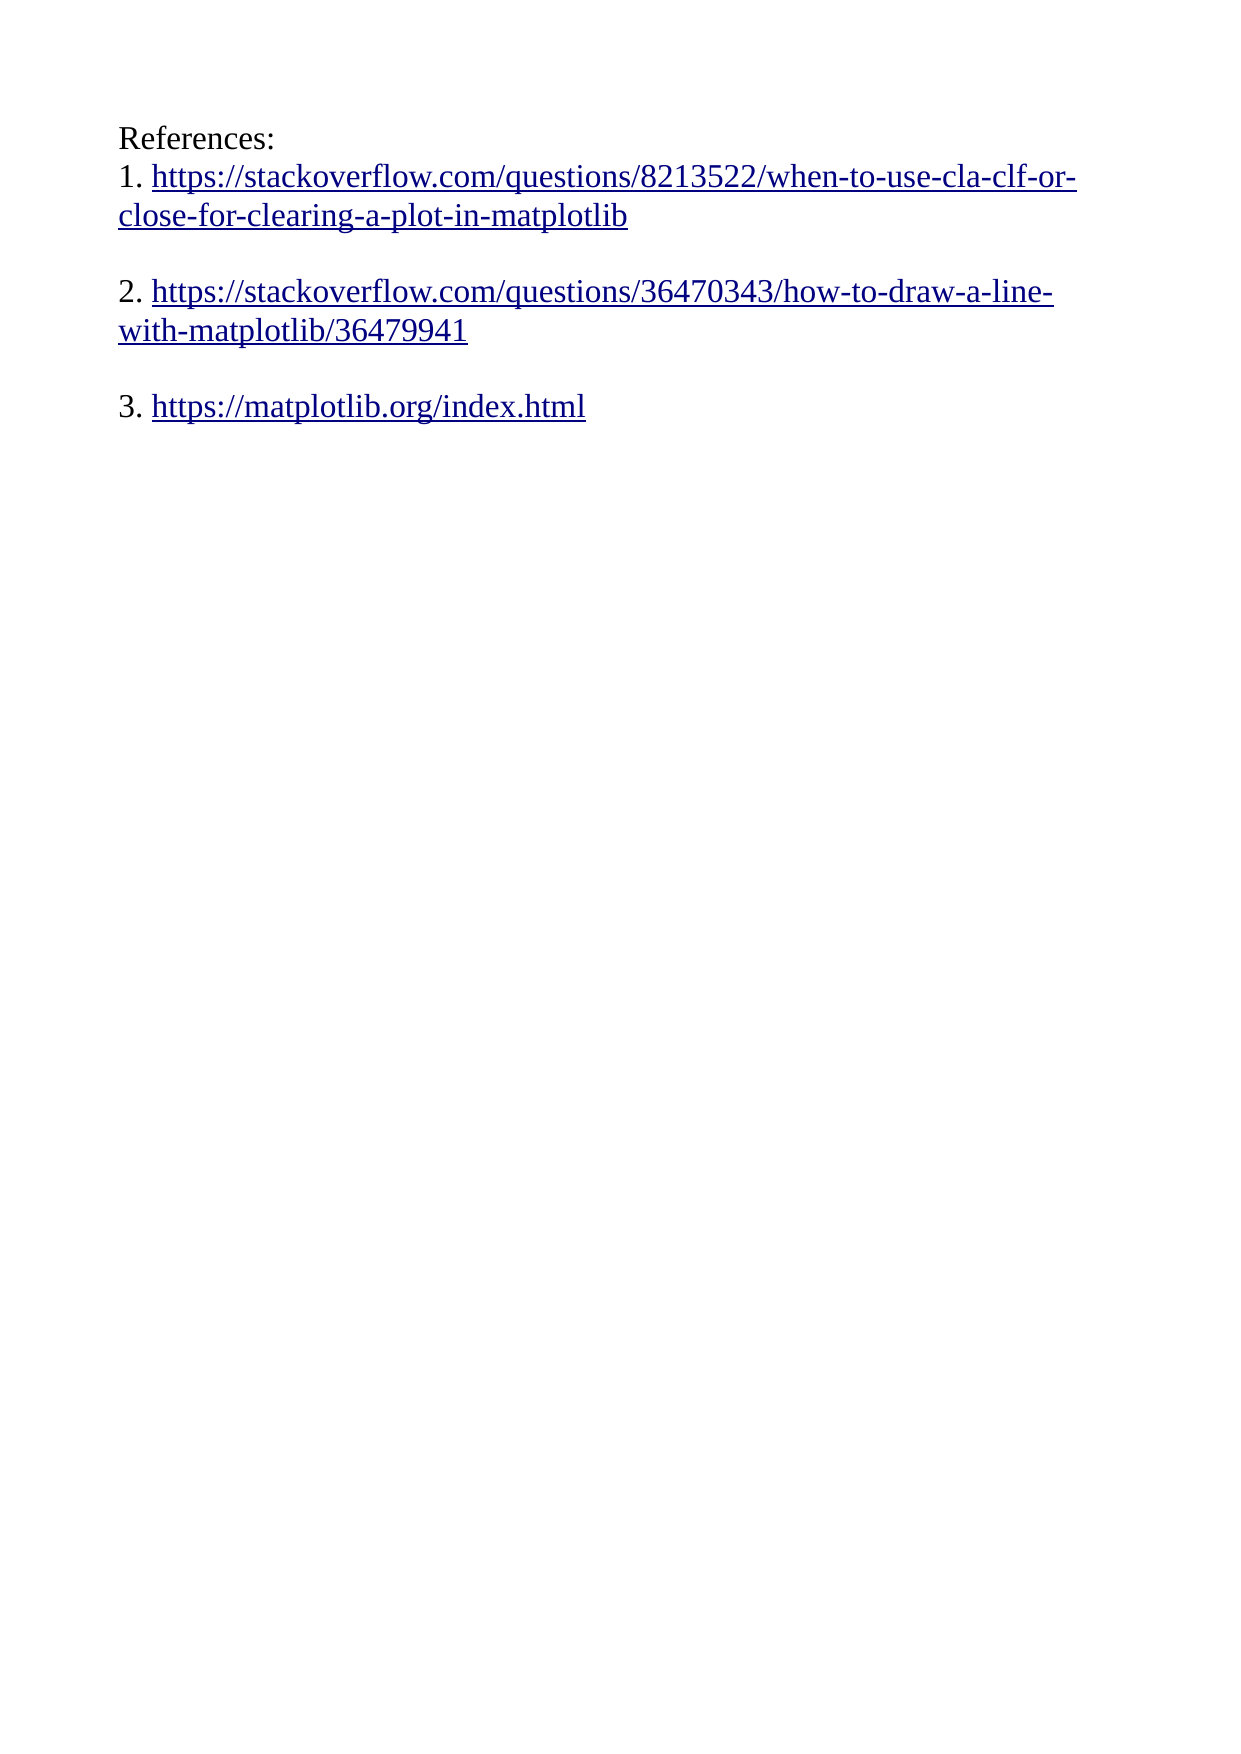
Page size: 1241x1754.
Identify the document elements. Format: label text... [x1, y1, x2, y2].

text References: [118, 118, 1122, 156]
text 2. https://stackoverflow.com/questions/36470343/how-to-draw-a-line-with-matplotlib/36479941 [118, 271, 1122, 348]
text 1. https://stackoverflow.com/questions/8213522/when-to-use-cla-clf-or-close-for-clearing-a-plot-in-matplotlib [118, 156, 1122, 233]
text 3. https://matplotlib.org/index.html [118, 386, 1122, 425]
